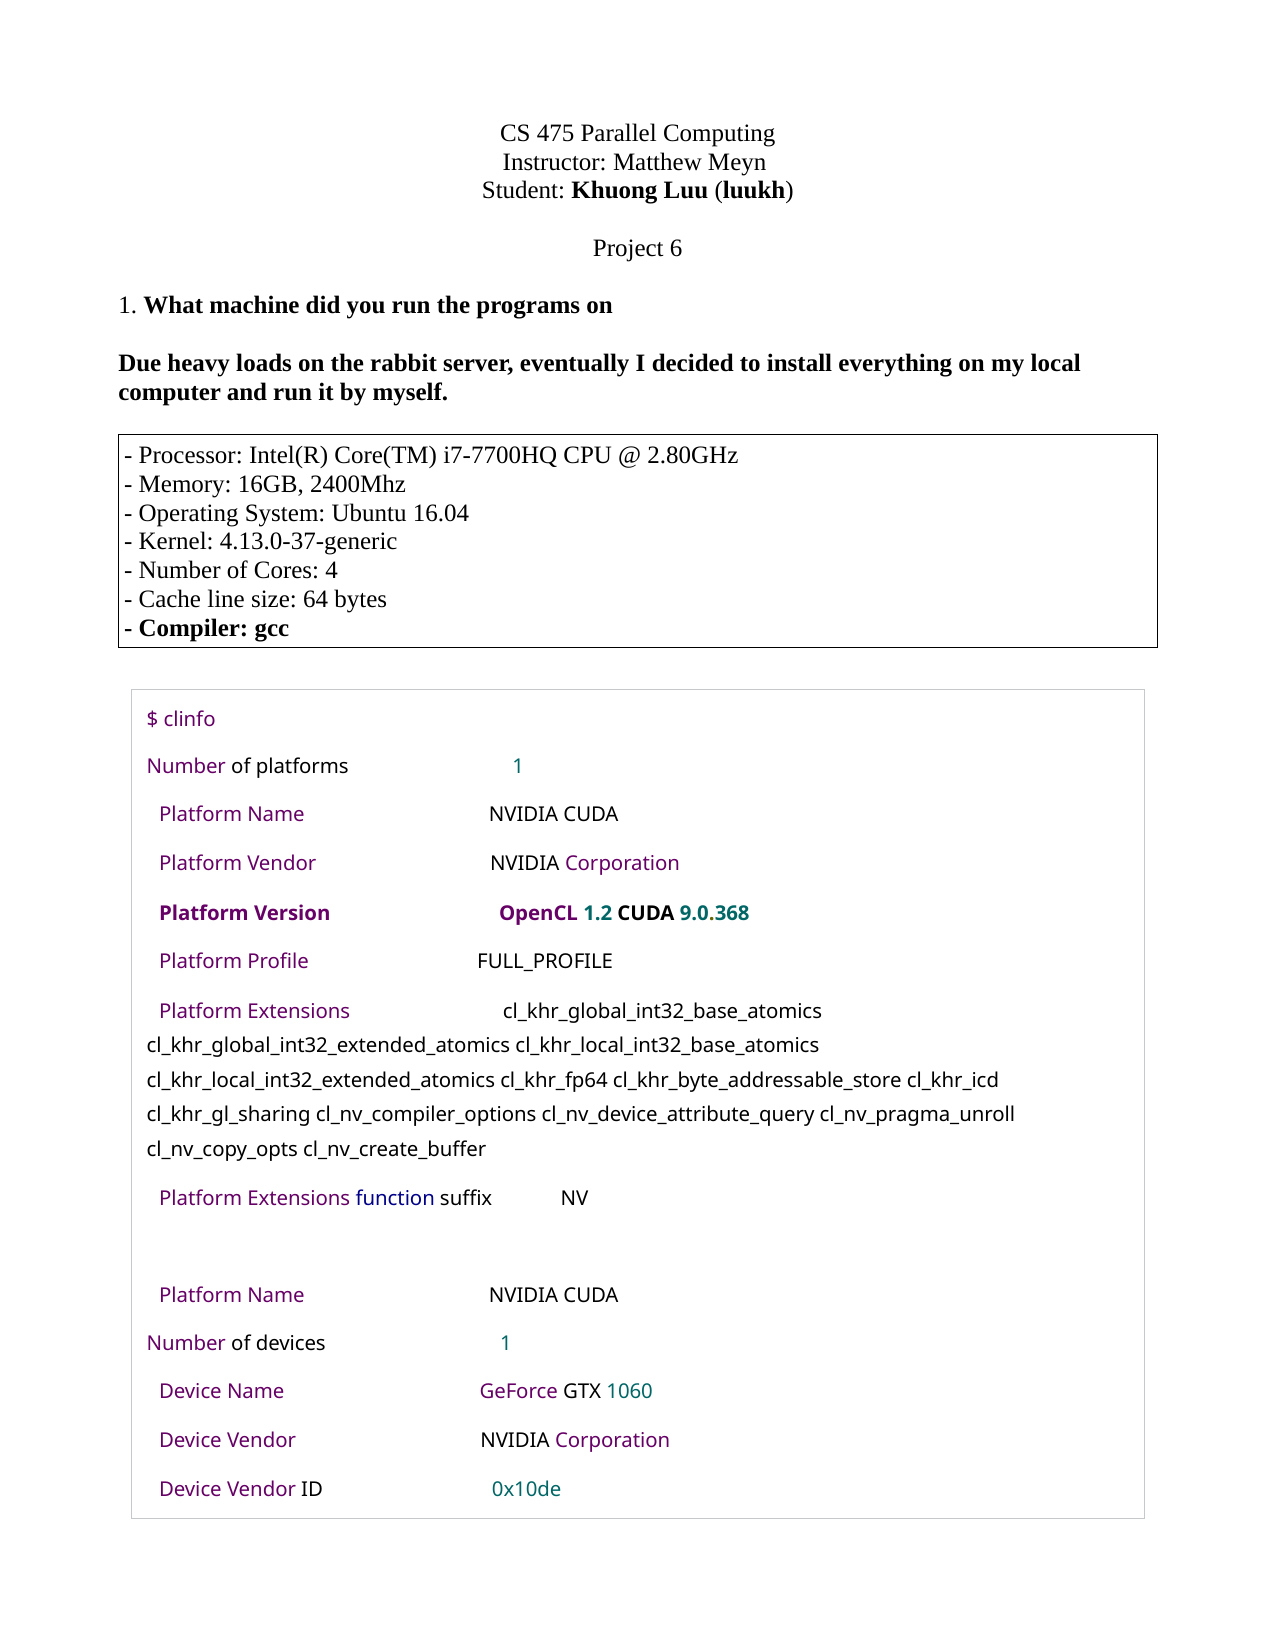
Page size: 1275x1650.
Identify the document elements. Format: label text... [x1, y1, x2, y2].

text 1. What machine did you run the programs on [118, 291, 1157, 319]
text Device Vendor NVIDIA Corporation [132, 1409, 1144, 1454]
text Device Vendor ID 0x10de [132, 1458, 1144, 1518]
text Number of platforms 1 [132, 736, 1144, 779]
text Project 6 [118, 233, 1157, 262]
text Device Name GeForce GTX 1060 [132, 1359, 1144, 1404]
text CS 475 Parallel Computing [118, 118, 1157, 147]
table_header - Processor: Intel(R) Core(TM) i7-7700HQ CPU @ 2.80GHz - Memory: 16GB, 2400Mhz - Operating System: Ubuntu 16.04 - Kernel: 4.13.0-37-generic - Number of Cores: 4 - Cache line size: 64 bytes - Compiler: gcc [119, 435, 1157, 647]
text Number of devices 1 [132, 1312, 1144, 1356]
text Platform Version OpenCL 1.2 CUDA 9.0.368 [132, 881, 1144, 926]
text Instructor: Matthew Meyn [118, 147, 1157, 176]
text $ clinfo [132, 690, 1144, 732]
text Platform Vendor NVIDIA Corporation [132, 832, 1144, 877]
text Student: Khuong Luu (luukh) [118, 176, 1157, 204]
text Platform Name NVIDIA CUDA [132, 783, 1144, 828]
text Platform Extensions cl_khr_global_int32_base_atomics cl_khr_global_int32_extended_atomics cl_khr_local_int32_base_atomics cl_khr_local_int32_extended_atomics cl_khr_fp64 cl_khr_byte_addressable_store cl_khr_icd cl_khr_gl_sharing cl_nv_compiler_options cl_nv_device_attribute_query cl_nv_pragma_unroll cl_nv_copy_opts cl_nv_create_buffer [132, 979, 1144, 1162]
text Platform Name NVIDIA CUDA [132, 1263, 1144, 1308]
text Platform Profile FULL_PROFILE [132, 930, 1144, 975]
text Due heavy loads on the rabbit server, eventually I decided to install everything on my local computer and run it by myself. [118, 348, 1157, 406]
text Platform Extensions function suffix NV [132, 1166, 1144, 1211]
